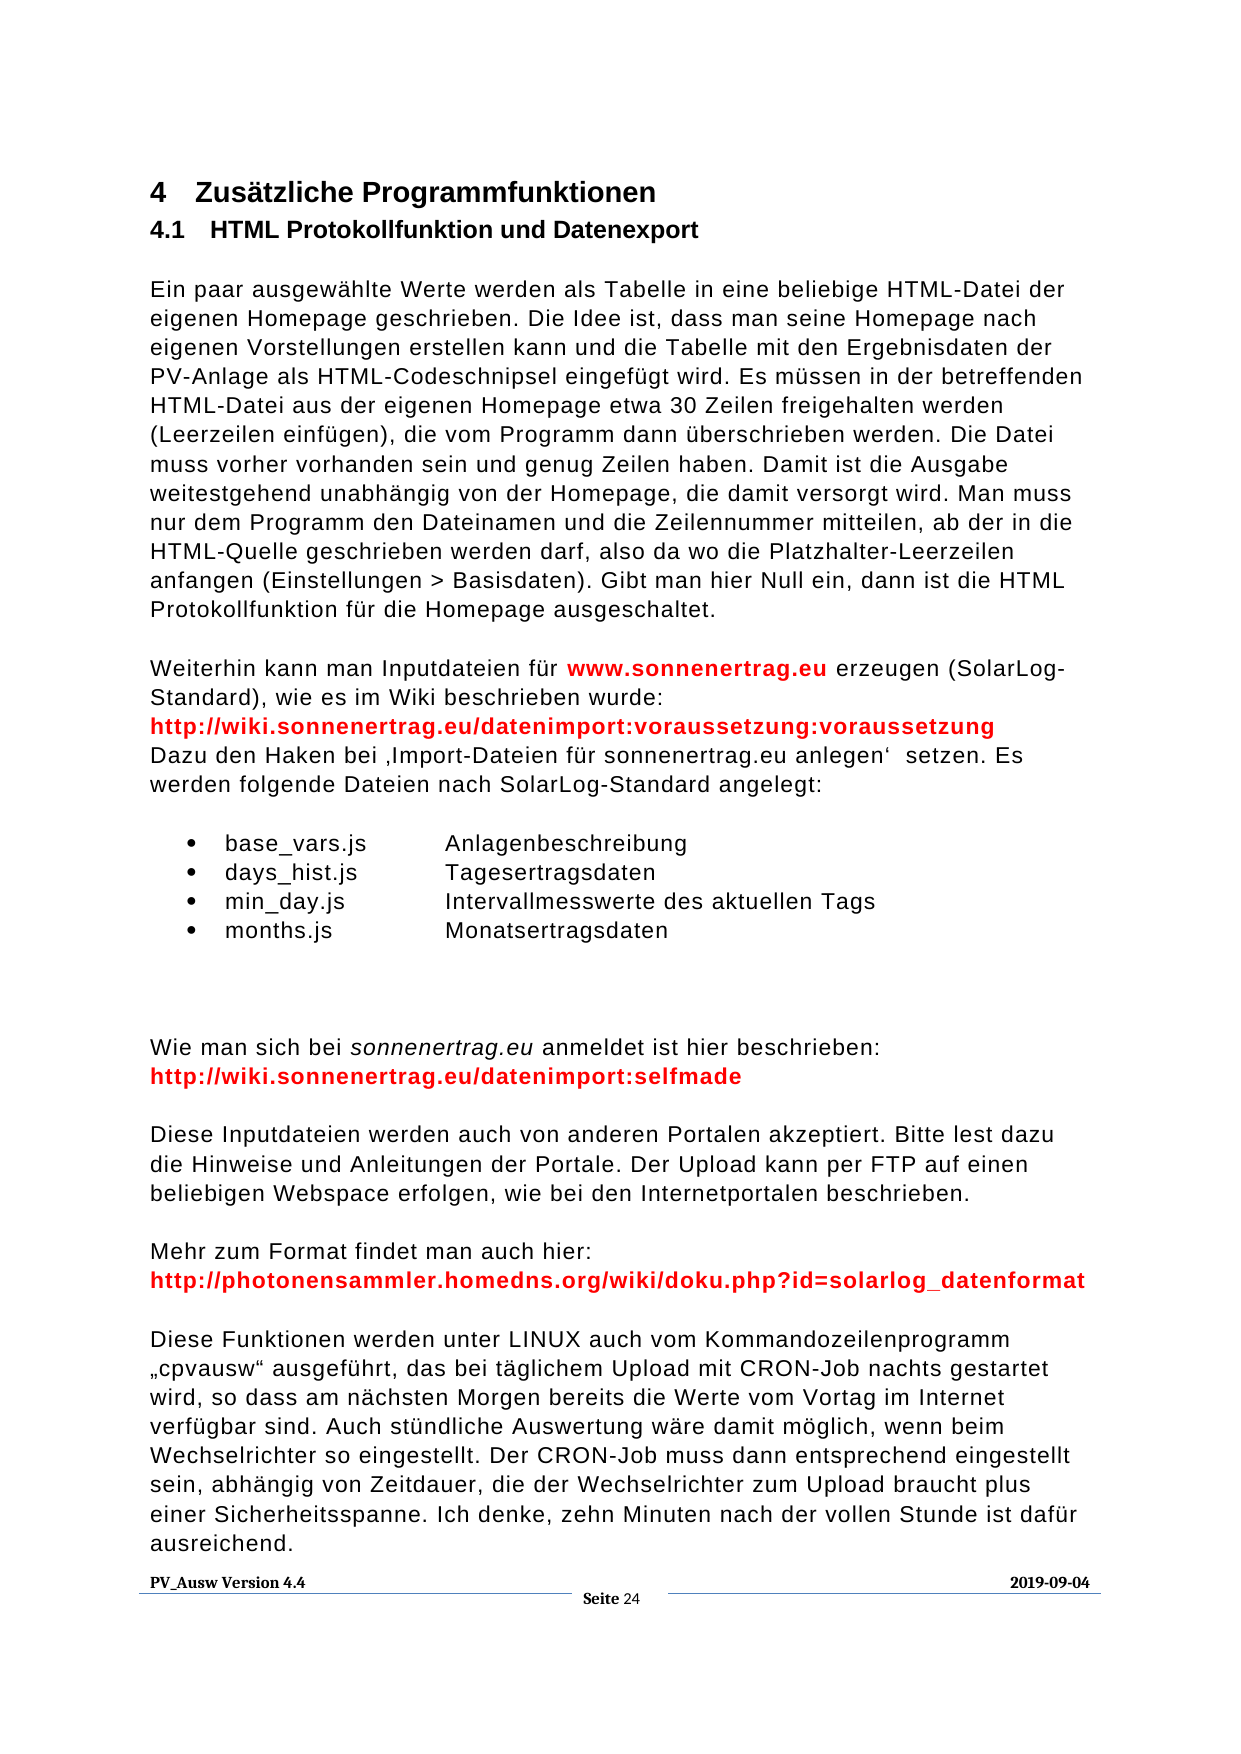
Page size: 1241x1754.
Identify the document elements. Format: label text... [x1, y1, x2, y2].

text Mehr zum Format findet man auch hier: http://photonensammler.homedns.org/wiki/doku.php?id=solarlog_datenformat [150, 1235, 1090, 1293]
text Diese Funktionen werden unter LINUX auch vom Kommandozeilenprogramm „cpvausw“ ausgeführt, das bei täglichem Upload mit CRON-Job nachts gestartet wird, so dass am nächsten Morgen bereits die Werte vom Vortag im Internet verfügbar sind. Auch stündliche Auswertung wäre damit möglich, wenn beim Wechselrichter so eingestellt. Der CRON-Job muss dann entsprechend eingestellt sein, abhängig von Zeitdauer, die der Wechselrichter zum Upload braucht plus einer Sicherheitsspanne. Ich denke, zehn Minuten nach der vollen Stunde ist dafür ausreichend. [150, 1323, 1090, 1556]
list min_day.js Intervallmesswerte des aktuellen Tags [187, 885, 1090, 914]
text Ein paar ausgewählte Werte werden als Tabelle in eine beliebige HTML-Datei der eigenen Homepage geschrieben. Die Idee ist, dass man seine Homepage nach eigenen Vorstellungen erstellen kann und die Tabelle mit den Ergebnisdaten der PV-Anlage als HTML-Codeschnipsel eingefügt wird. Es müssen in der betreffenden HTML-Datei aus der eigenen Homepage etwa 30 Zeilen freigehalten werden (Leerzeilen einfügen), die vom Programm dann überschrieben werden. Die Datei muss vorher vorhanden sein und genug Zeilen haben. Damit ist die Ausgabe weitestgehend unabhängig von der Homepage, die damit versorgt wird. Man muss nur dem Programm den Dateinamen und die Zeilennummer mitteilen, ab der in die HTML-Quelle geschrieben werden darf, also da wo die Platzhalter-Leerzeilen anfangen (Einstellungen > Basisdaten). Gibt man hier Null ein, dann ist die HTML Protokollfunktion für die Homepage ausgeschaltet. [150, 273, 1090, 623]
subtitle HTML Protokollfunktion und Datenexport [150, 215, 1090, 243]
text Diese Inputdateien werden auch von anderen Portalen akzeptiert. Bitte lest dazu die Hinweise und Anleitungen der Portale. Der Upload kann per FTP auf einen beliebigen Webspace erfolgen, wie bei den Internetportalen beschrieben. [150, 1118, 1090, 1206]
list months.js Monatsertragsdaten [187, 914, 1090, 943]
list base_vars.js Anlagenbeschreibung [187, 827, 1090, 856]
subtitle Zusätzliche Programmfunktionen [150, 175, 1090, 208]
list days_hist.js Tagesertragsdaten [187, 856, 1090, 885]
text Weiterhin kann man Inputdateien für www.sonnenertrag.eu erzeugen (SolarLog-Standard), wie es im Wiki beschrieben wurde: http://wiki.sonnenertrag.eu/datenimport:voraussetzung:voraussetzung Dazu den Haken bei ‚Import-Dateien für sonnenertrag.eu anlegen‘ setzen. Es werden folgende Dateien nach SolarLog-Standard angelegt: [150, 652, 1090, 798]
text Wie man sich bei sonnenertrag.eu anmeldet ist hier beschrieben: http://wiki.sonnenertrag.eu/datenimport:selfmade [150, 1031, 1090, 1089]
